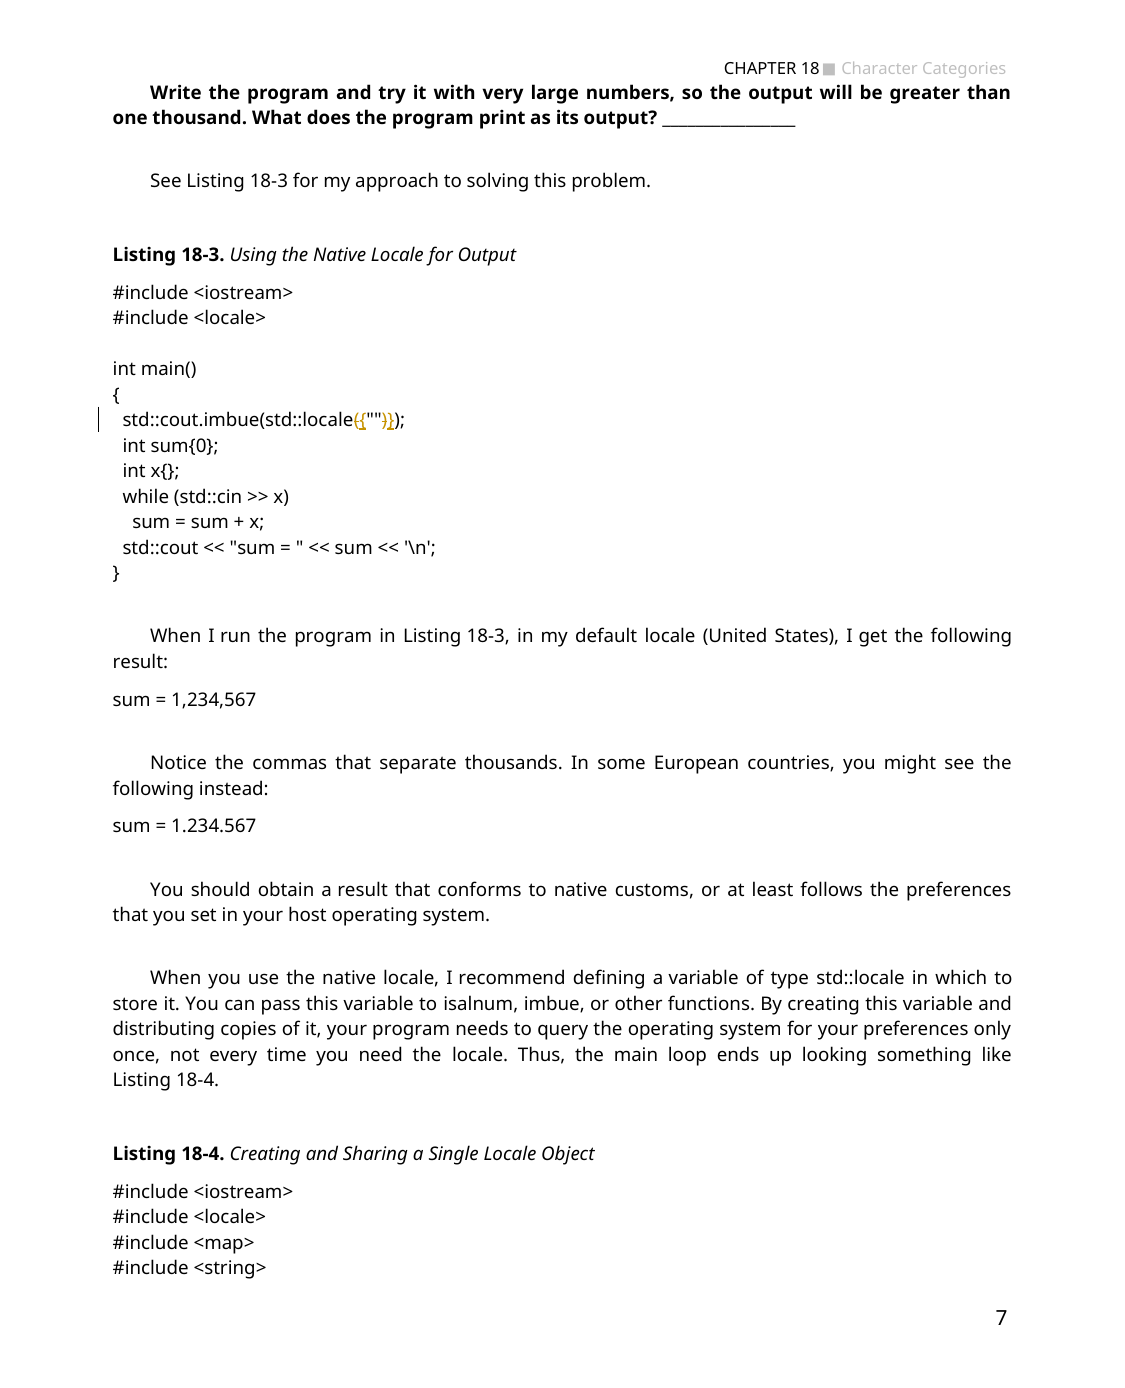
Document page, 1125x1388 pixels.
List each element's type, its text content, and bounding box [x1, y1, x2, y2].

text Write the program and try it with very large numbers, so the output will be greater than one thousand. What does the program print as its output? ________________ [112, 79, 1012, 130]
text { [112, 381, 1012, 407]
text int x{}; [112, 458, 1012, 483]
text sum = 1,234,567 [112, 686, 1012, 712]
text #include <locale> [112, 304, 1012, 330]
text You should obtain a result that conforms to native customs, or at least follows the preferences that you set in your host operating system. [112, 876, 1012, 927]
text #include <map> [112, 1229, 1012, 1254]
text int sum{0}; [112, 432, 1012, 458]
text When you use the native locale, I recommend defining a variable of type std::locale in which to store it. You can pass this variable to isalnum, imbue, or other functions. By creating this variable and distributing copies of it, your program needs to query the operating system for your preferences only once, not every time you need the locale. Thus, the main loop ends up looking something like Listing 18-4. [112, 964, 1012, 1092]
text #include <iostream> [112, 1178, 1012, 1203]
text std::cout.imbue(std::locale{""}); [112, 407, 1012, 432]
text Listing 18-4. Creating and Sharing a Single Locale Object [112, 1140, 1012, 1165]
text sum = sum + x; [112, 509, 1012, 534]
text When I run the program in Listing 18-3, in my default locale (United States), I get the following result: [112, 623, 1012, 674]
text while (std::cin >> x) [112, 483, 1012, 509]
text Notice the commas that separate thousands. In some European countries, you might see the following instead: [112, 749, 1012, 800]
text #include <iostream> [112, 279, 1012, 304]
text } [112, 560, 1012, 585]
text #include <locale> [112, 1203, 1012, 1229]
text sum = 1.234.567 [112, 813, 1012, 838]
text Listing 18-3. Using the Native Locale for Output [112, 241, 1012, 266]
text #include <string> [112, 1254, 1012, 1280]
text std::cout << "sum = " << sum << '\n'; [112, 534, 1012, 560]
text int main() [112, 356, 1012, 381]
text See Listing 18-3 for my approach to solving this problem. [112, 167, 1012, 193]
